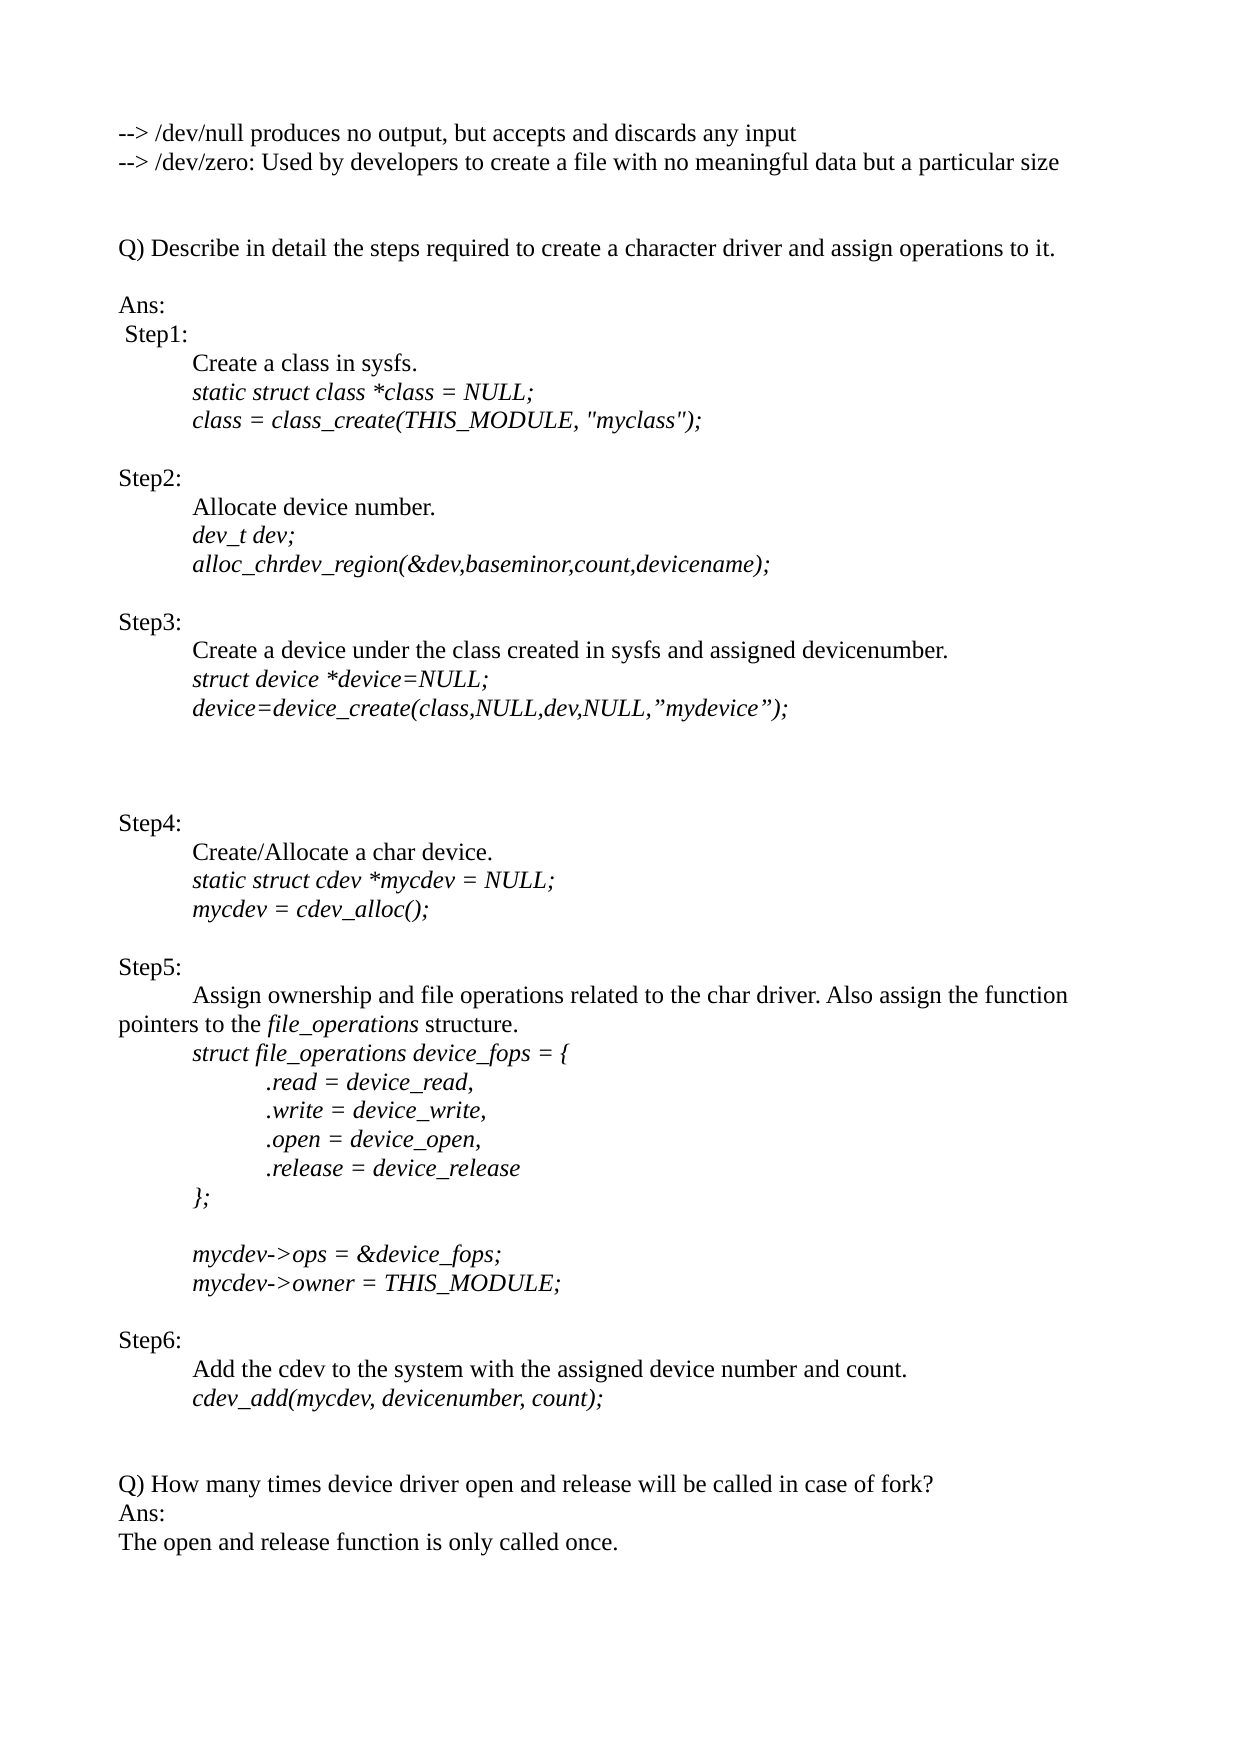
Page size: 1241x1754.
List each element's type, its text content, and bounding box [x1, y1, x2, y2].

text Assign ownership and file operations related to the char driver. Also assign the function pointers to the file_operations structure. [118, 981, 1122, 1038]
text Allocate device number. [118, 492, 1122, 521]
text mycdev = cdev_alloc(); [118, 894, 1122, 923]
text alloc_chrdev_region(&dev,baseminor,count,devicename); [118, 549, 1122, 578]
text Create a device under the class created in sysfs and assigned devicenumber. [118, 636, 1122, 664]
text .read = device_read, [118, 1067, 1122, 1096]
text .write = device_write, [118, 1096, 1122, 1124]
text Create/Allocate a char device. [118, 837, 1122, 866]
text static struct cdev *mycdev = NULL; [118, 866, 1122, 894]
text class = class_create(THIS_MODULE, "myclass"); [118, 406, 1122, 434]
text }; [118, 1182, 1122, 1211]
text mycdev->ops = &device_fops; [118, 1239, 1122, 1268]
text .release = device_release [118, 1153, 1122, 1182]
text --> /dev/zero: Used by developers to create a file with no meaningful data but a particular size [118, 147, 1122, 176]
text dev_t dev; [118, 521, 1122, 549]
text Add the cdev to the system with the assigned device number and count. [118, 1354, 1122, 1383]
text .open = device_open, [118, 1124, 1122, 1153]
text Ans: [118, 1498, 1122, 1527]
text device=device_create(class,NULL,dev,NULL,”mydevice”); [118, 693, 1122, 722]
text Step5: [118, 952, 1122, 981]
text struct file_operations device_fops = { [118, 1038, 1122, 1067]
text cdev_add(mycdev, devicenumber, count); [118, 1383, 1122, 1412]
text Ans: [118, 291, 1122, 319]
text Step6: [118, 1326, 1122, 1354]
text Step1: [118, 319, 1122, 348]
text Create a class in sysfs. [118, 348, 1122, 377]
text The open and release function is only called once. [118, 1527, 1122, 1556]
text Step3: [118, 607, 1122, 636]
text static struct class *class = NULL; [118, 377, 1122, 406]
text Step4: [118, 808, 1122, 837]
text Step2: [118, 463, 1122, 492]
text mycdev->owner = THIS_MODULE; [118, 1268, 1122, 1297]
text --> /dev/null produces no output, but accepts and discards any input [118, 118, 1122, 147]
text Q) Describe in detail the steps required to create a character driver and assign operations to it. [118, 233, 1122, 262]
text struct device *device=NULL; [118, 664, 1122, 693]
text Q) How many times device driver open and release will be called in case of fork? [118, 1469, 1122, 1498]
